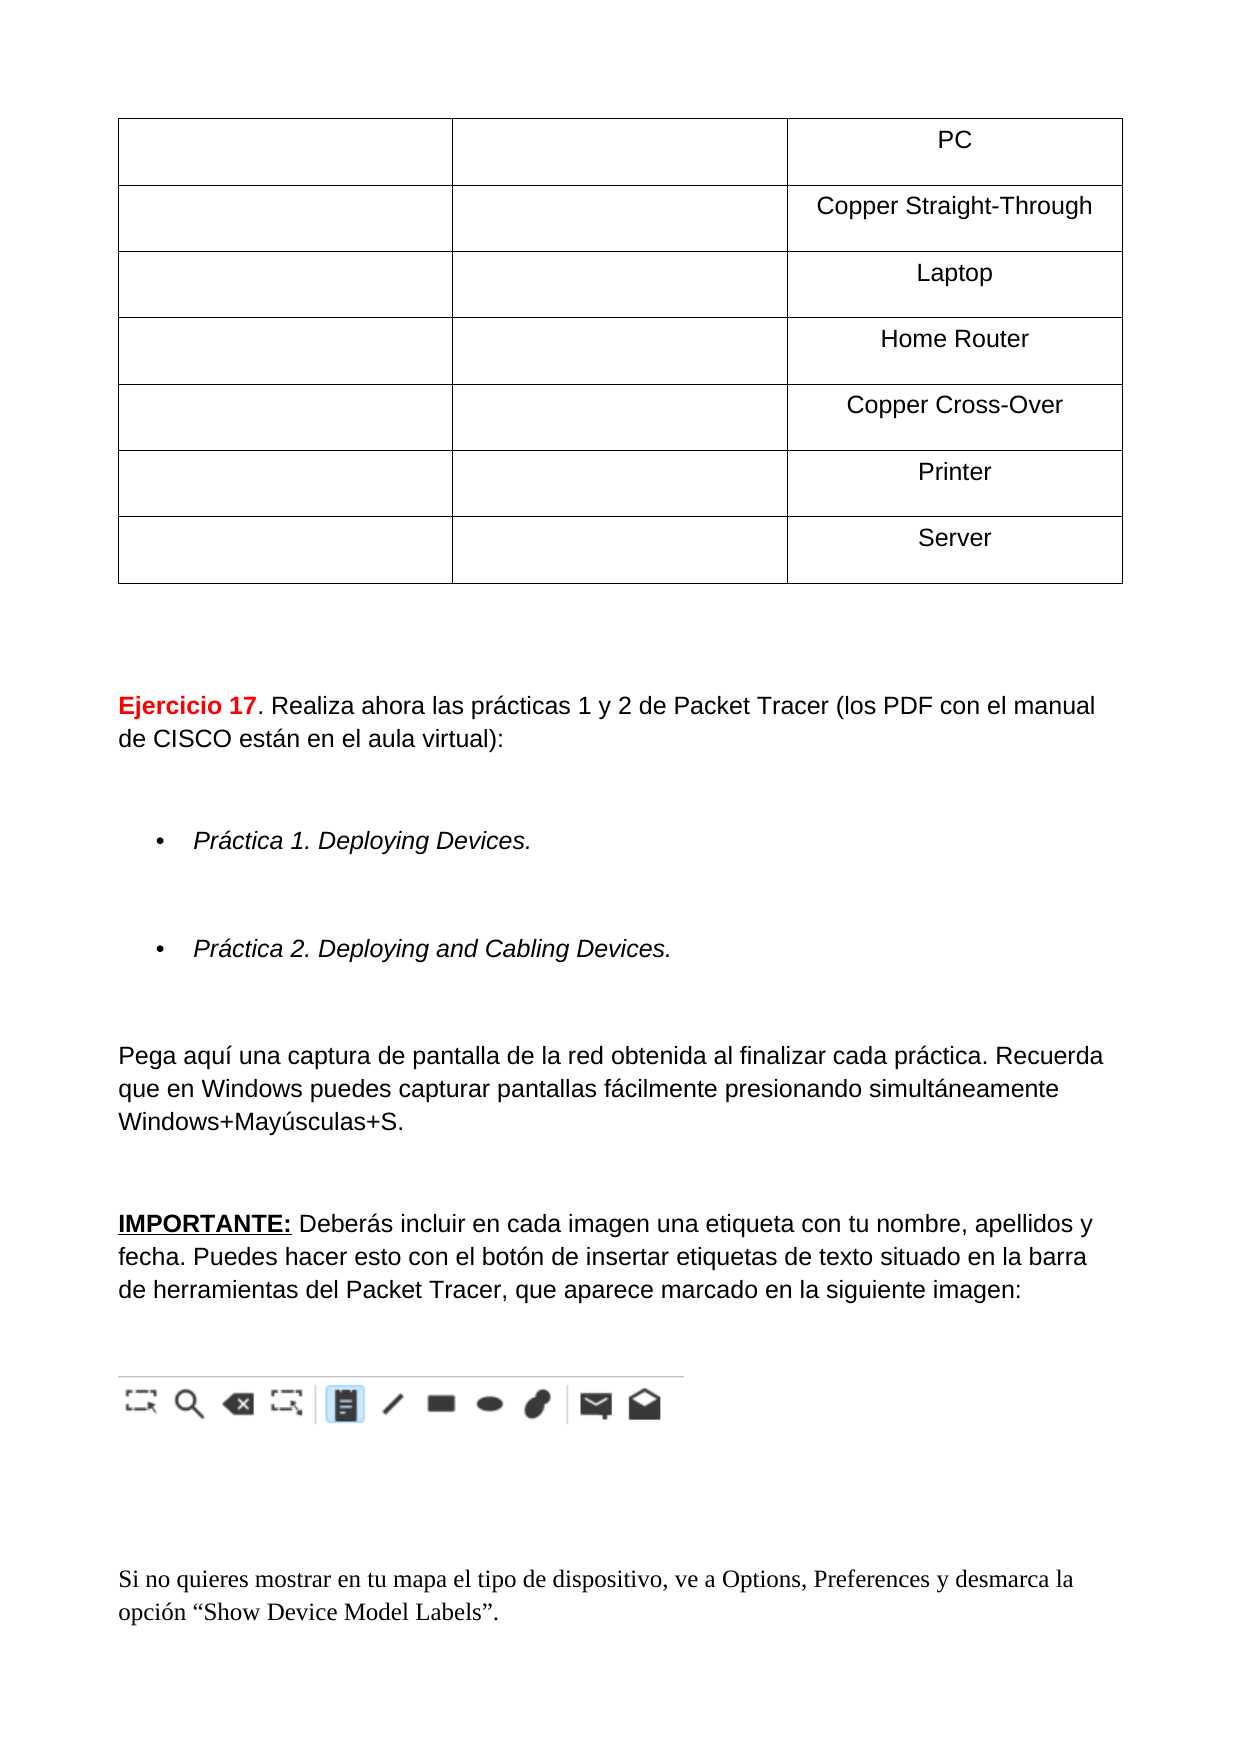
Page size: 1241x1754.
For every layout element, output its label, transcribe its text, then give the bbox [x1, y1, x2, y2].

list Práctica 1. Deploying Devices. [156, 826, 1122, 854]
table_cell [119, 451, 452, 516]
table_cell [119, 385, 452, 450]
picture [118, 1376, 684, 1431]
table_cell [453, 186, 787, 251]
table_cell Home Router [788, 318, 1122, 383]
table_cell Copper Straight-Through [788, 186, 1122, 251]
table_cell [453, 252, 787, 317]
table_cell [119, 252, 452, 317]
table_cell [119, 517, 452, 583]
table_cell [119, 119, 452, 184]
text IMPORTANTE: Deberás incluir en cada imagen una etiqueta con tu nombre, apellidos y fecha. Puedes hacer esto con el botón de insertar etiquetas de texto situado en la barra de herramientas del Packet Tracer, que aparece marcado en la siguiente imagen: [118, 1209, 1122, 1303]
table_cell [453, 318, 787, 383]
table_cell [119, 318, 452, 383]
text Si no quieres mostrar en tu mapa el tipo de dispositivo, ve a Options, Preferences y desmarca la opción “Show Device Model Labels”. [118, 1564, 1122, 1626]
table_cell [119, 186, 452, 251]
text Ejercicio 17. Realiza ahora las prácticas 1 y 2 de Packet Tracer (los PDF con el manual de CISCO están en el aula virtual): [118, 691, 1122, 753]
table_cell [453, 385, 787, 450]
table_cell [453, 517, 787, 583]
table_cell PC [788, 119, 1122, 184]
table_cell Server [788, 517, 1122, 583]
table_cell Printer [788, 451, 1122, 516]
list Práctica 2. Deploying and Cabling Devices. [156, 933, 1122, 962]
text Pega aquí una captura de pantalla de la red obtenida al finalizar cada práctica. Recuerda que en Windows puedes capturar pantallas fácilmente presionando simultáneamente Windows+Mayúsculas+S. [118, 1041, 1122, 1136]
table_cell [453, 451, 787, 516]
table_cell [453, 119, 787, 184]
table_cell Laptop [788, 252, 1122, 317]
table_cell Copper Cross-Over [788, 385, 1122, 450]
